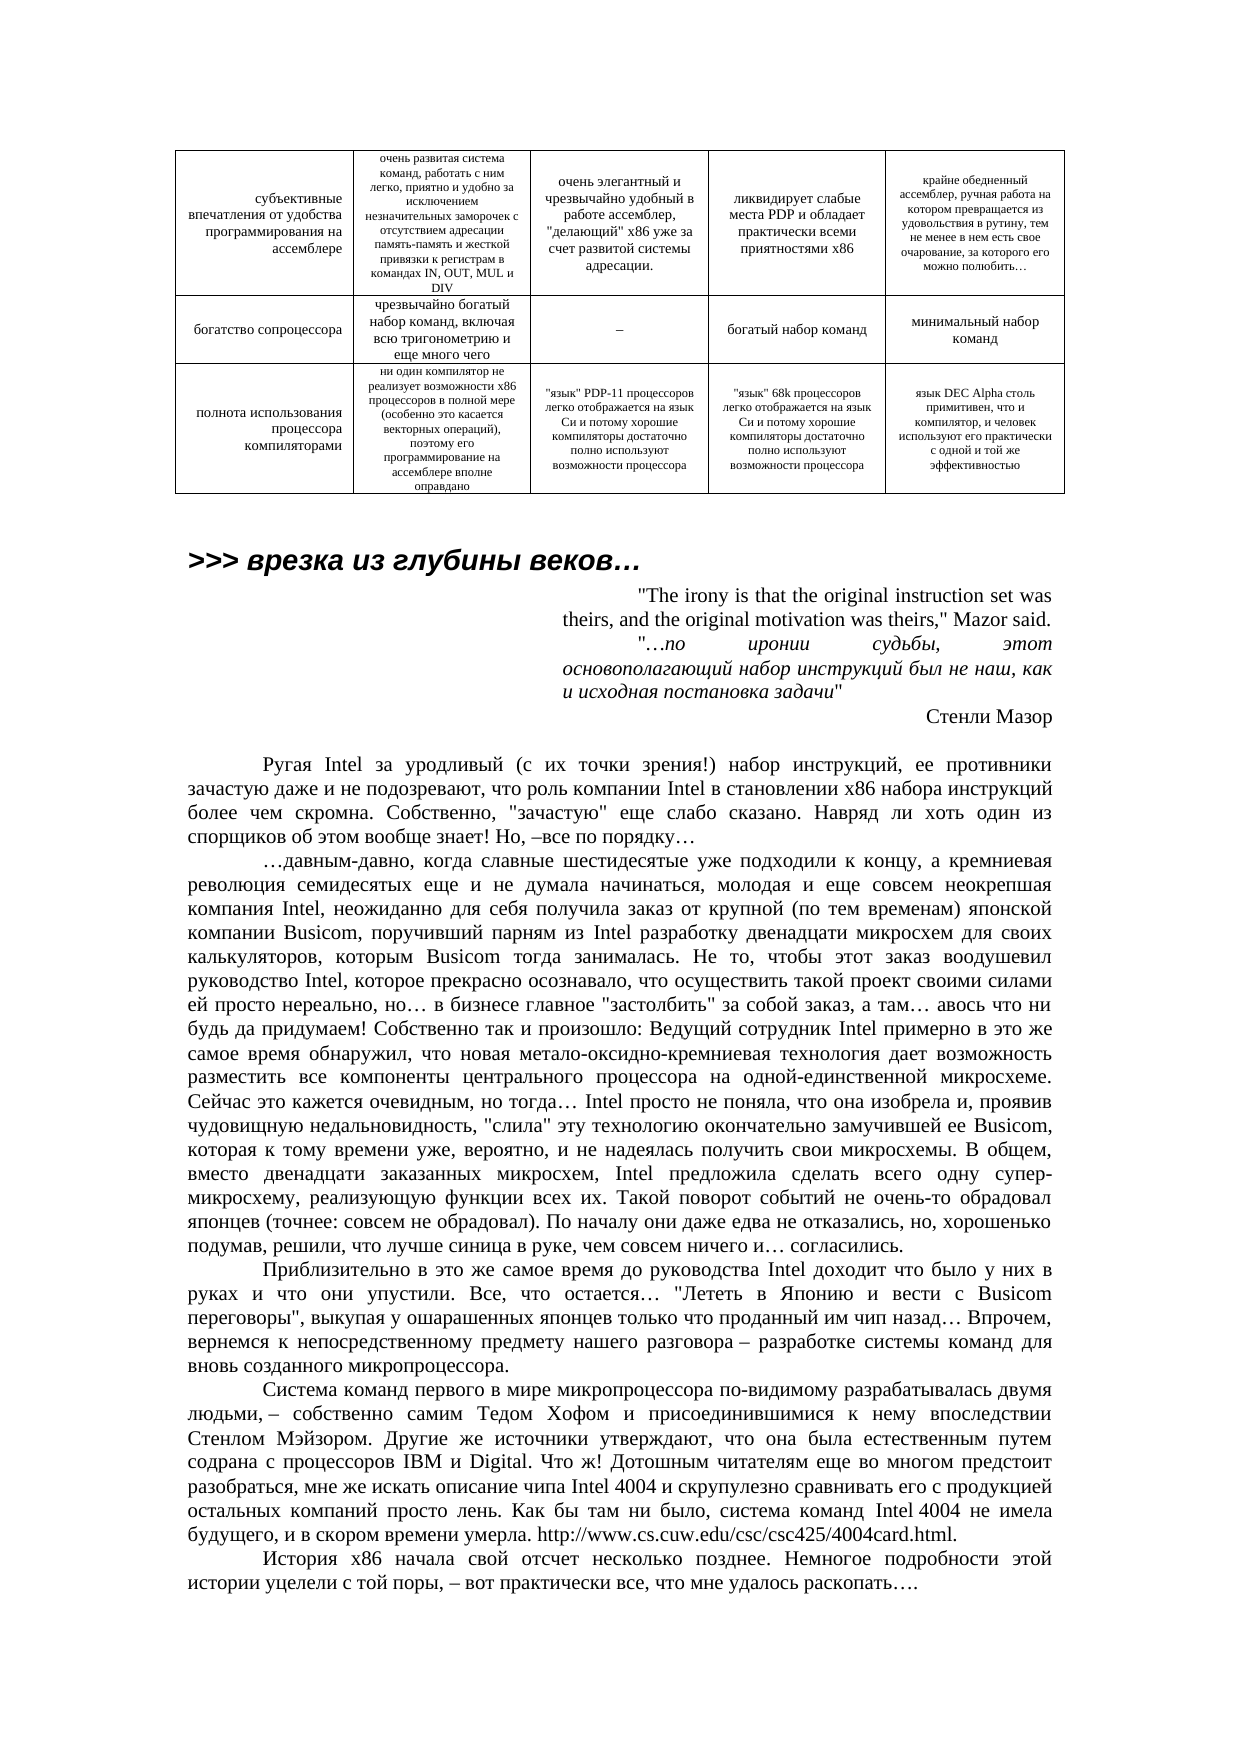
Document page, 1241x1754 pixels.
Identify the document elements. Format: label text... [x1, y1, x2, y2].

text Приблизительно в это же самое время до руководства Intel доходит что было у них в руках и что они упустили. Все, что остается… "Лететь в Японию и вести с Busicom переговоры", выкупая у ошарашенных японцев только что проданный им чип назад… Впрочем, вернемся к непосредственному предмету нашего разговора – разработке системы команд для вновь созданного микропроцессора. [187, 1257, 1053, 1377]
table_cell "язык" 68k процессоров легко отображается на язык Си и потому хорошие компиляторы достаточно полно используют возможности процессора [709, 364, 885, 493]
text …давным-давно, когда славные шестидесятые уже подходили к концу, а кремниевая революция семидесятых еще и не думала начинаться, молодая и еще совсем неокрепшая компания Intel, неожиданно для себя получила заказ от крупной (по тем временам) японской компании Busicom, поручивший парням из Intel разработку двенадцати микросхем для своих калькуляторов, которым Busicom тогда занималась. Не то, чтобы этот заказ воодушевил руководство Intel, которое прекрасно осознавало, что осуществить такой проект своими силами ей просто нереально, но… в бизнесе главное "застолбить" за собой заказ, а там… авось что ни будь да придумаем! Собственно так и произошло: Ведущий сотрудник Intel примерно в это же самое время обнаружил, что новая метало-оксидно-кремниевая технология дает возможность разместить все компоненты центрального процессора на одной-единственной микросхеме. Сейчас это кажется очевидным, но тогда… Intel просто не поняла, что она изобрела и, проявив чудовищную недальновидность, "слила" эту технологию окончательно замучившей ее Busicom, которая к тому времени уже, вероятно, и не надеялась получить свои микросхемы. В общем, вместо двенадцати заказанных микросхем, Intel предложила сделать всего одну супер-микросхему, реализующую функции всех их. Такой поворот событий не очень-то обрадовал японцев (точнее: совсем не обрадовал). По началу они даже едва не отказались, но, хорошенько подумав, решили, что лучше синица в руке, чем совсем ничего и… согласились. [187, 848, 1053, 1257]
text Система команд первого в мире микропроцессора по-видимому разрабатывалась двумя людьми, – собственно самим Тедом Хофом и присоединившимися к нему впоследствии Стенлом Мэйзором. Другие же источники утверждают, что она была естественным путем содрана с процессоров IBM и Digital. Что ж! Дотошным читателям еще во многом предстоит разобраться, мне же искать описание чипа Intel 4004 и скрупулезно сравнивать его с продукцией остальных компаний просто лень. Как бы там ни было, система команд Intel 4004 не имела будущего, и в скором времени умерла. http://www.cs.cuw.edu/csc/csc425/4004card.html. [187, 1377, 1053, 1546]
table_cell ликвидирует слабые места PDP и обладает практически всеми приятностями x86 [709, 151, 885, 295]
table_cell очень развитая система команд, работать с ним легко, приятно и удобно за исключением незначительных заморочек с отсутствием адресации память-память и жесткой привязки к регистрам в командах IN, OUT, MUL и DIV [354, 151, 530, 295]
table_cell богатый набор команд [709, 296, 885, 363]
table_cell минимальный набор команд [886, 296, 1064, 363]
table_cell [1065, 363, 1240, 493]
text Стенли Мазор [187, 703, 1053, 728]
text История x86 начала свой отсчет несколько позднее. Немногое подробности этой истории уцелели с той поры, – вот практически все, что мне удалось раскопать…. [187, 1546, 1053, 1594]
table_cell крайне обедненный ассемблер, ручная работа на котором превращается из удовольствия в рутину, тем не менее в нем есть свое очарование, за которого его можно полюбить… [886, 151, 1064, 295]
table_cell ни один компилятор не реализует возможности x86 процессоров в полной мере (особенно это касается векторных операций), поэтому его программирование на ассемблере вполне оправдано [354, 364, 530, 493]
table_cell [1065, 150, 1240, 295]
table_cell – [531, 296, 708, 363]
table_cell субъективные впечатления от удобства программирования на ассемблере [176, 151, 353, 295]
text Ругая Intel за уродливый (с их точки зрения!) набор инструкций, ее противники зачастую даже и не подозревают, что роль компании Intel в становлении x86 набора инструкций более чем скромна. Собственно, "зачастую" еще слабо сказано. Навряд ли хоть один из спорщиков об этом вообще знает! Но, –все по порядку… [187, 752, 1053, 848]
text "The irony is that the original instruction set was theirs, and the original motivation was theirs," Mazor said. [562, 583, 1053, 631]
table_cell "язык" PDP-11 процессоров легко отображается на язык Си и потому хорошие компиляторы достаточно полно используют возможности процессора [531, 364, 708, 493]
table_cell язык DEC Alpha столь примитивен, что и компилятор, и человек используют его практически с одной и той же эффективностью [886, 364, 1064, 493]
table_cell чрезвычайно богатый набор команд, включая всю тригонометрию и еще много чего [354, 296, 530, 363]
table_cell [1065, 295, 1240, 363]
table_cell очень элегантный и чрезвычайно удобный в работе ассемблер, "делающий" x86 уже за счет развитой системы адресации. [531, 151, 708, 295]
table_cell полнота использования процессора компиляторами [176, 364, 353, 493]
subtitle >>> врезка из глубины веков… [187, 543, 1053, 577]
text "…по иронии судьбы, этот основополагающий набор инструкций был не наш, как и исходная постановка задачи" [562, 631, 1053, 703]
table_cell богатство сопроцессора [176, 296, 353, 363]
